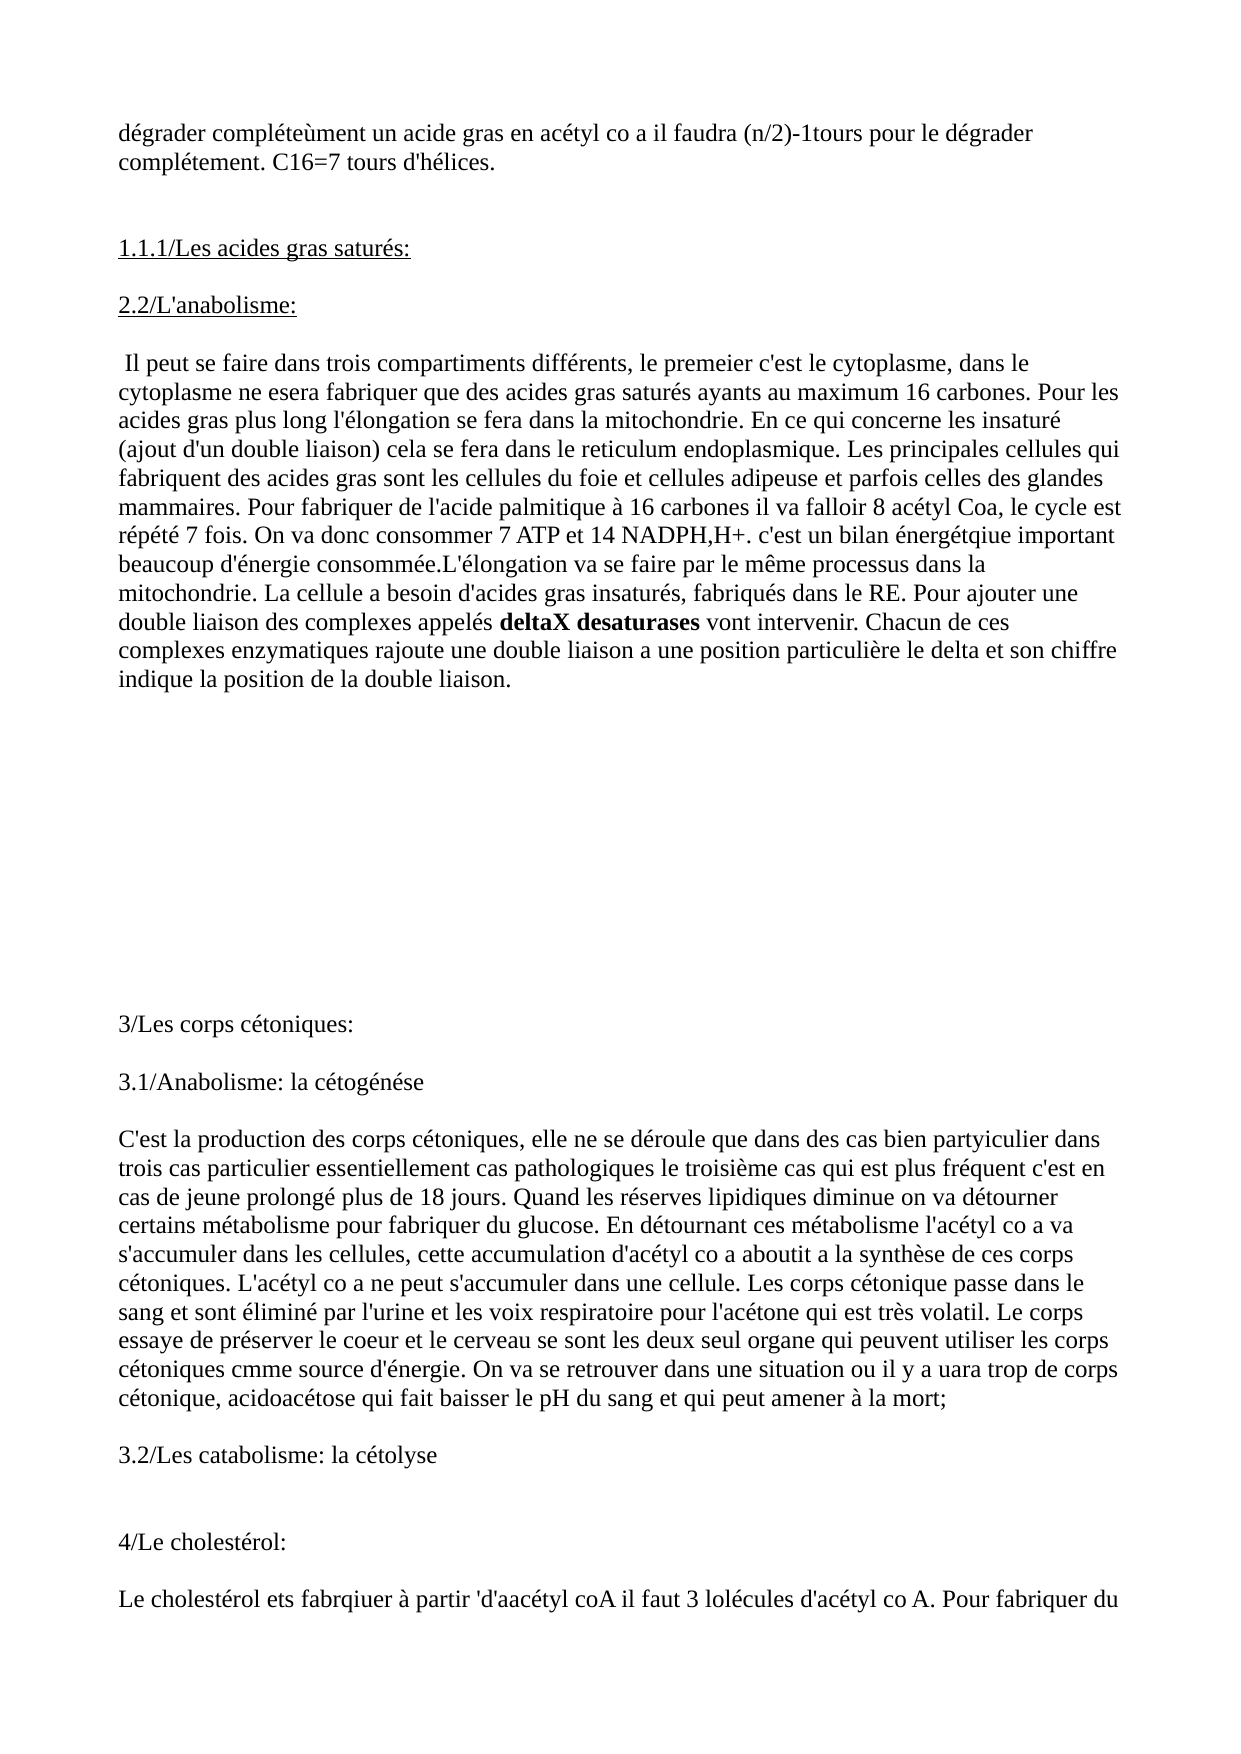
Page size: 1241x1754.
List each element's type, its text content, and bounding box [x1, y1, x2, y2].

text Le cholestérol ets fabrqiuer à partir 'd'aacétyl coA il faut 3 lolécules d'acétyl co A. Pour fabriquer du [118, 1584, 1122, 1613]
text 1.1.1/Les acides gras saturés: [118, 233, 1122, 262]
text 3.1/Anabolisme: la cétogénése [118, 1067, 1122, 1096]
text C'est la production des corps cétoniques, elle ne se déroule que dans des cas bien partyiculier dans trois cas particulier essentiellement cas pathologiques le troisième cas qui est plus fréquent c'est en cas de jeune prolongé plus de 18 jours. Quand les réserves lipidiques diminue on va détourner certains métabolisme pour fabriquer du glucose. En détournant ces métabolisme l'acétyl co a va s'accumuler dans les cellules, cette accumulation d'acétyl co a aboutit a la synthèse de ces corps cétoniques. L'acétyl co a ne peut s'accumuler dans une cellule. Les corps cétonique passe dans le sang et sont éliminé par l'urine et les voix respiratoire pour l'acétone qui est très volatil. Le corps essaye de préserver le coeur et le cerveau se sont les deux seul organe qui peuvent utiliser les corps cétoniques cmme source d'énergie. On va se retrouver dans une situation ou il y a uara trop de corps cétonique, acidoacétose qui fait baisser le pH du sang et qui peut amener à la mort; [118, 1124, 1122, 1412]
text dégrader compléteùment un acide gras en acétyl co a il faudra (n/2)-1tours pour le dégrader complétement. C16=7 tours d'hélices. [118, 118, 1122, 176]
text 2.2/L'anabolisme: [118, 291, 1122, 319]
text 3/Les corps cétoniques: [118, 1009, 1122, 1038]
text Il peut se faire dans trois compartiments différents, le premeier c'est le cytoplasme, dans le cytoplasme ne esera fabriquer que des acides gras saturés ayants au maximum 16 carbones. Pour les acides gras plus long l'élongation se fera dans la mitochondrie. En ce qui concerne les insaturé (ajout d'un double liaison) cela se fera dans le reticulum endoplasmique. Les principales cellules qui fabriquent des acides gras sont les cellules du foie et cellules adipeuse et parfois celles des glandes mammaires. Pour fabriquer de l'acide palmitique à 16 carbones il va falloir 8 acétyl Coa, le cycle est répété 7 fois. On va donc consommer 7 ATP et 14 NADPH,H+. c'est un bilan énergétqiue important beaucoup d'énergie consommée.L'élongation va se faire par le même processus dans la mitochondrie. La cellule a besoin d'acides gras insaturés, fabriqués dans le RE. Pour ajouter une double liaison des complexes appelés deltaX desaturases vont intervenir. Chacun de ces complexes enzymatiques rajoute une double liaison a une position particulière le delta et son chiffre indique la position de la double liaison. [118, 348, 1122, 693]
text 3.2/Les catabolisme: la cétolyse [118, 1441, 1122, 1469]
text 4/Le cholestérol: [118, 1527, 1122, 1556]
